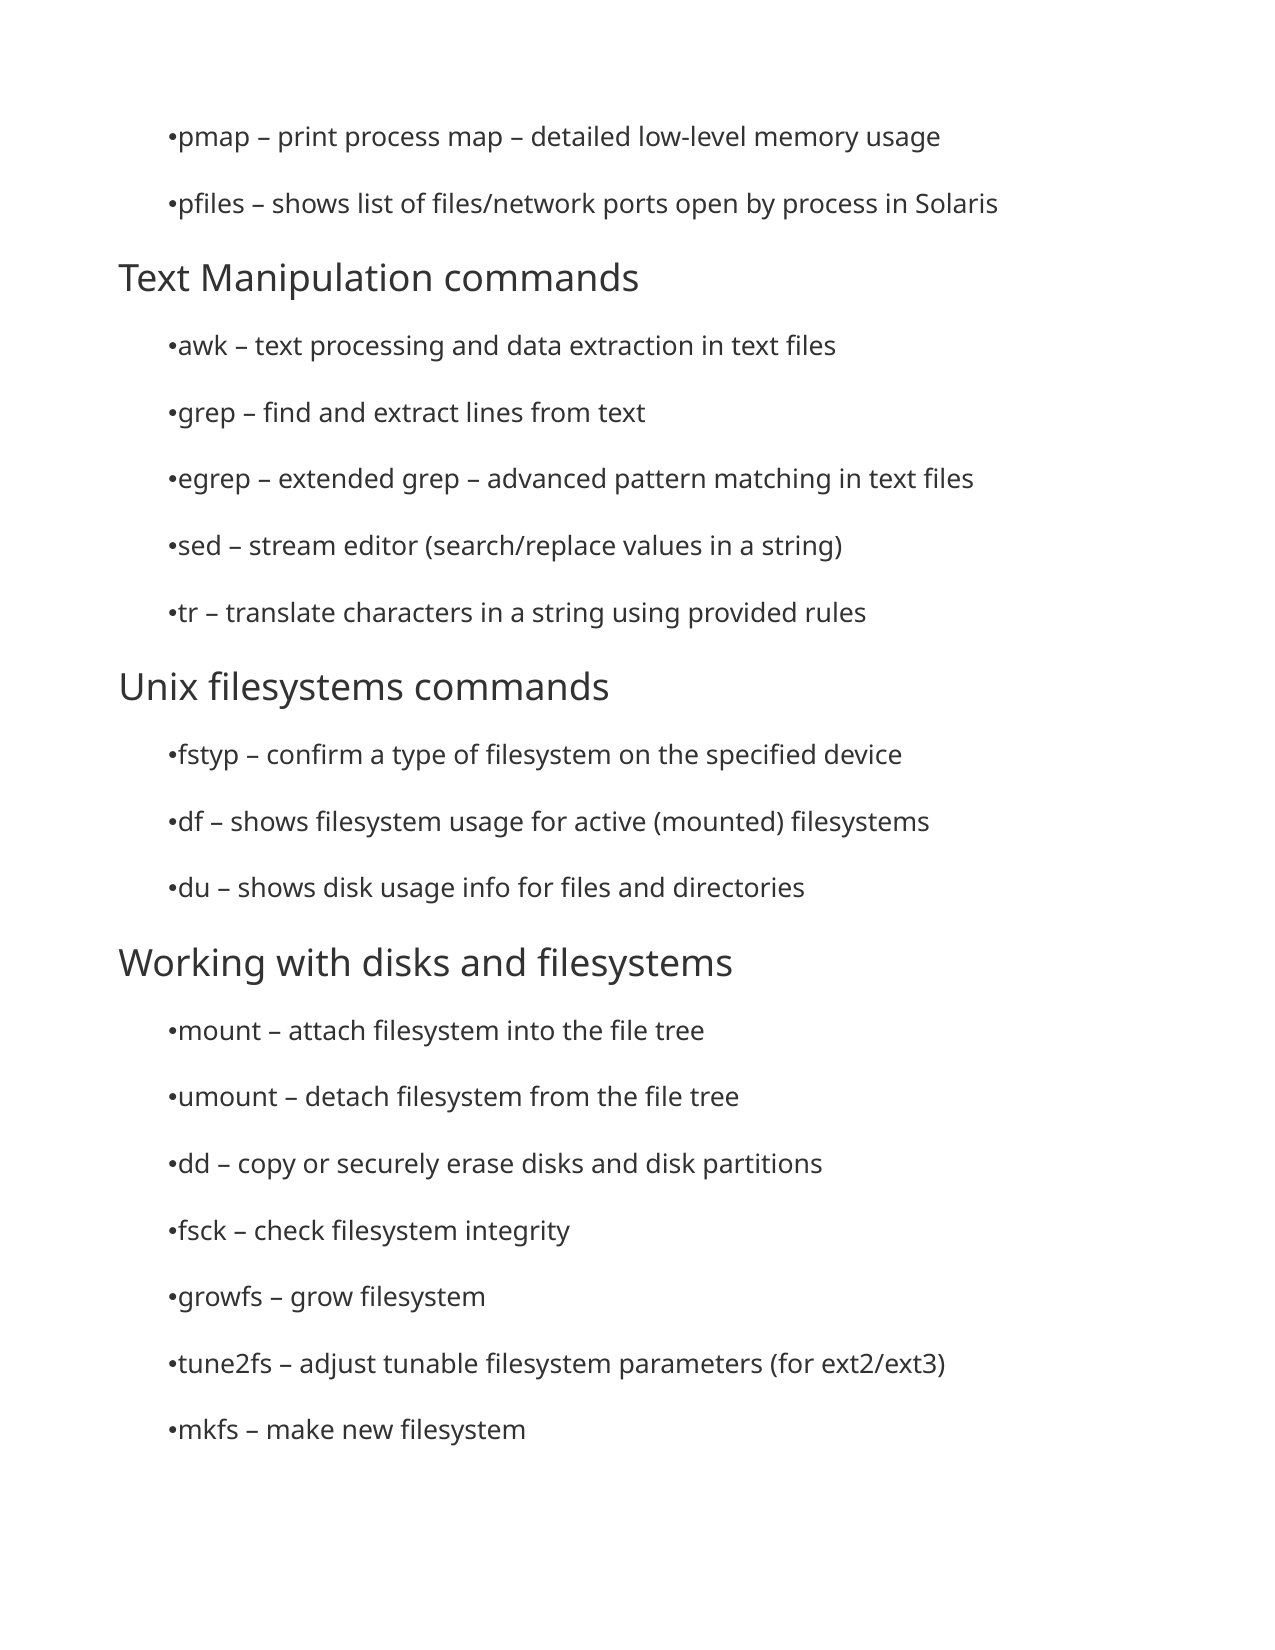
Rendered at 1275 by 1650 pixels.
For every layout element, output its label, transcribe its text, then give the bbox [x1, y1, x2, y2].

list fsck – check filesystem integrity [118, 1212, 1157, 1248]
list growfs – grow filesystem [118, 1278, 1157, 1314]
list tune2fs – adjust tunable filesystem parameters (for ext2/ext3) [118, 1345, 1157, 1381]
list pfiles – shows list of files/network ports open by process in Solaris [118, 185, 1157, 221]
list awk – text processing and data extraction in text files [118, 327, 1157, 363]
subtitle Unix filesystems commands [118, 660, 1157, 711]
subtitle Working with disks and filesystems [118, 936, 1157, 987]
subtitle Text Manipulation commands [118, 251, 1157, 302]
list fstyp – confirm a type of filesystem on the specified device [118, 736, 1157, 772]
list umount – detach filesystem from the file tree [118, 1078, 1157, 1114]
list mount – attach filesystem into the file tree [118, 1012, 1157, 1048]
list du – shows disk usage info for files and directories [118, 869, 1157, 905]
list egrep – extended grep – advanced pattern matching in text files [118, 460, 1157, 497]
list pmap – print process map – detailed low-level memory usage [118, 118, 1157, 154]
list grep – find and extract lines from text [118, 394, 1157, 430]
list sed – stream editor (search/replace values in a string) [118, 527, 1157, 563]
list dd – copy or securely erase disks and disk partitions [118, 1145, 1157, 1181]
list tr – translate characters in a string using provided rules [118, 593, 1157, 630]
list mkfs – make new filesystem [118, 1411, 1157, 1447]
list df – shows filesystem usage for active (mounted) filesystems [118, 803, 1157, 839]
